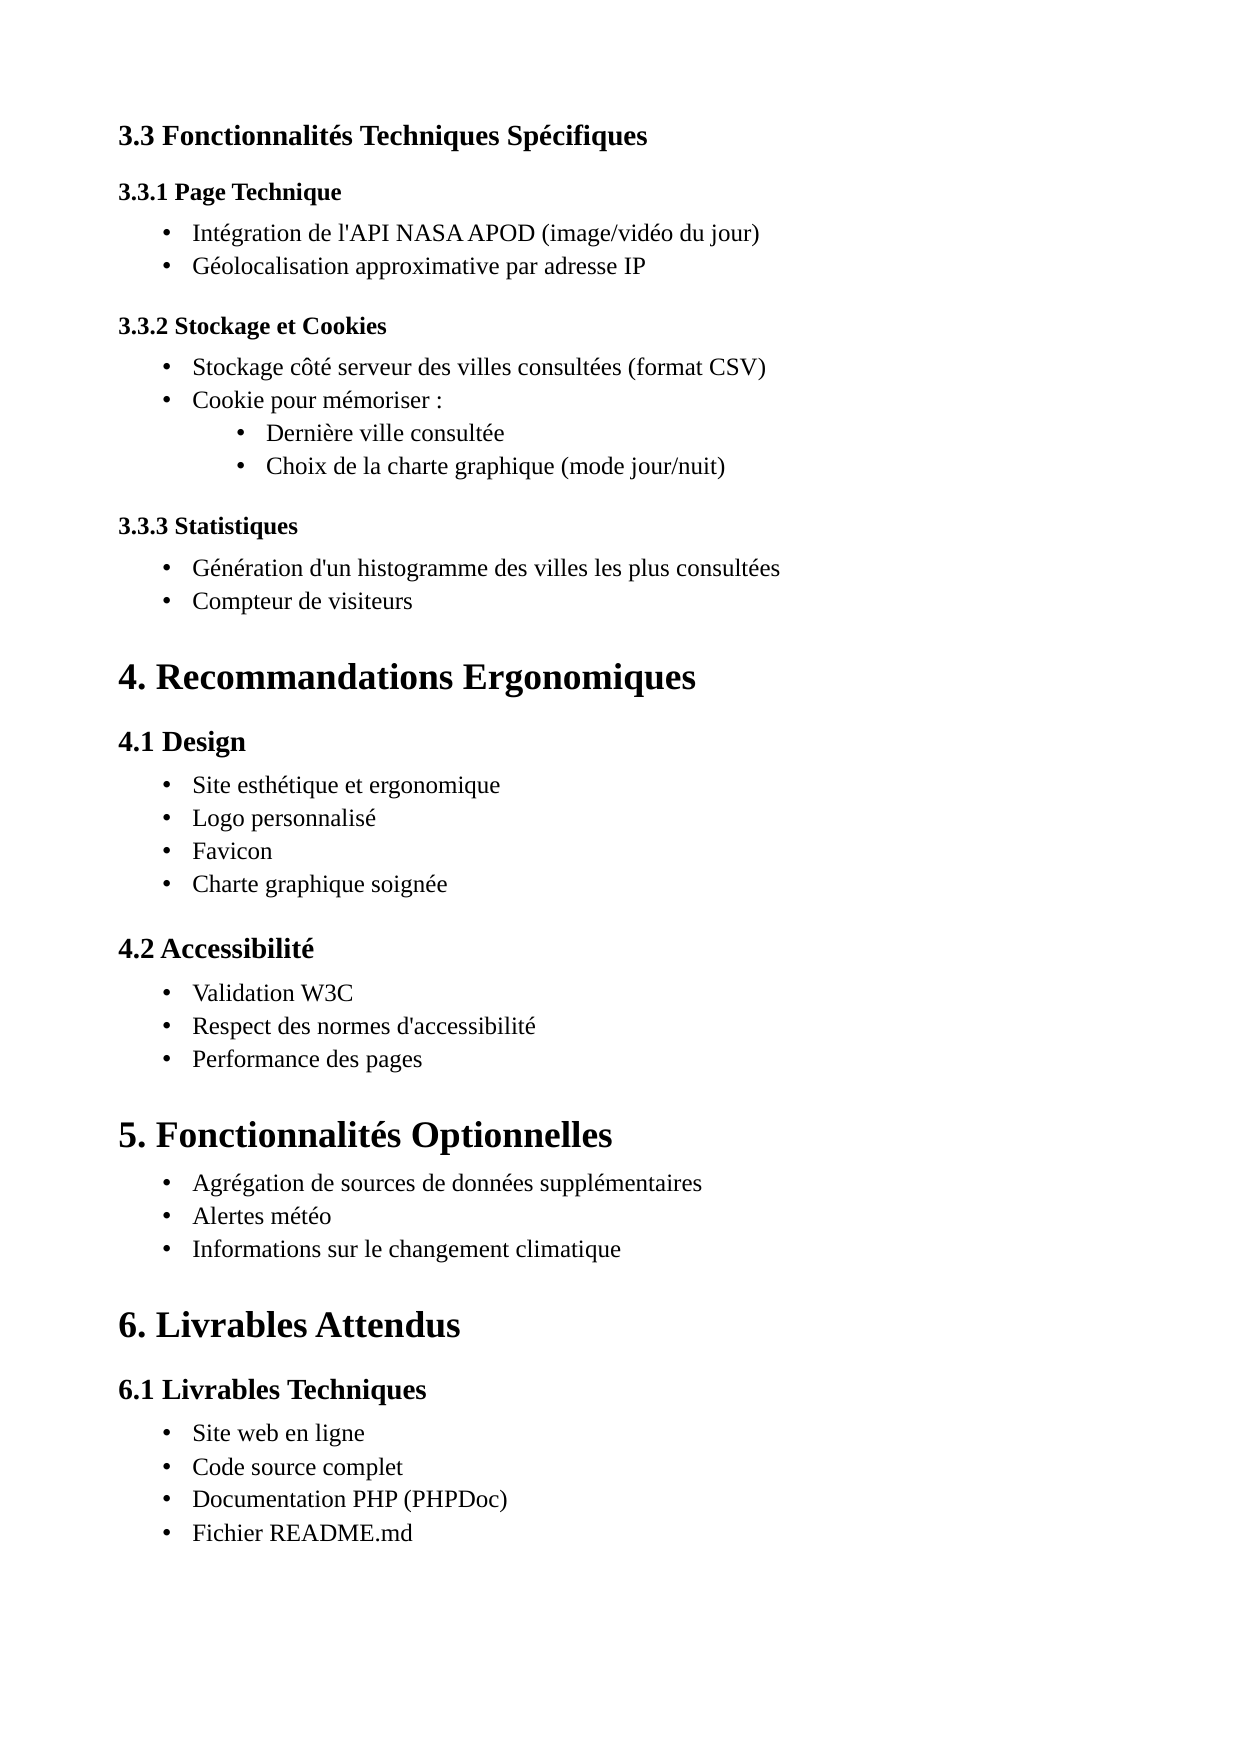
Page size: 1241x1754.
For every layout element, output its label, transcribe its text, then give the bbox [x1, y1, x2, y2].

list Validation W3C [162, 978, 1122, 1006]
list Favicon [162, 836, 1122, 865]
list Respect des normes d'accessibilité [162, 1011, 1122, 1039]
list Fichier README.md [162, 1518, 1122, 1546]
list Agrégation de sources de données supplémentaires [162, 1168, 1122, 1197]
subtitle 6. Livrables Attendus [118, 1302, 1122, 1345]
subtitle 3.3.1 Page Technique [118, 177, 1122, 205]
list Charte graphique soignée [162, 869, 1122, 898]
subtitle 4.2 Accessibilité [118, 932, 1122, 965]
list Génération d'un histogramme des villes les plus consultées [162, 553, 1122, 581]
list Performance des pages [162, 1044, 1122, 1072]
subtitle 6.1 Livrables Techniques [118, 1372, 1122, 1406]
list Intégration de l'API NASA APOD (image/vidéo du jour) [162, 218, 1122, 247]
subtitle 5. Fonctionnalités Optionnelles [118, 1112, 1122, 1155]
list Code source complet [162, 1452, 1122, 1480]
list Site web en ligne [162, 1418, 1122, 1447]
subtitle 4. Recommandations Ergonomiques [118, 654, 1122, 697]
list Logo personnalisé [162, 803, 1122, 832]
list Choix de la charte graphique (mode jour/nuit) [236, 451, 1122, 480]
list Stockage côté serveur des villes consultées (format CSV) [162, 352, 1122, 381]
list Alertes météo [162, 1201, 1122, 1229]
list Dernière ville consultée [236, 418, 1122, 447]
list Compteur de visiteurs [162, 586, 1122, 614]
list Site esthétique et ergonomique [162, 770, 1122, 799]
list Géolocalisation approximative par adresse IP [162, 251, 1122, 280]
subtitle 3.3.3 Statistiques [118, 511, 1122, 540]
subtitle 4.1 Design [118, 724, 1122, 758]
list Documentation PHP (PHPDoc) [162, 1484, 1122, 1513]
subtitle 3.3 Fonctionnalités Techniques Spécifiques [118, 118, 1122, 152]
list Cookie pour mémoriser : [162, 385, 1122, 414]
list Informations sur le changement climatique [162, 1234, 1122, 1263]
subtitle 3.3.2 Stockage et Cookies [118, 311, 1122, 340]
